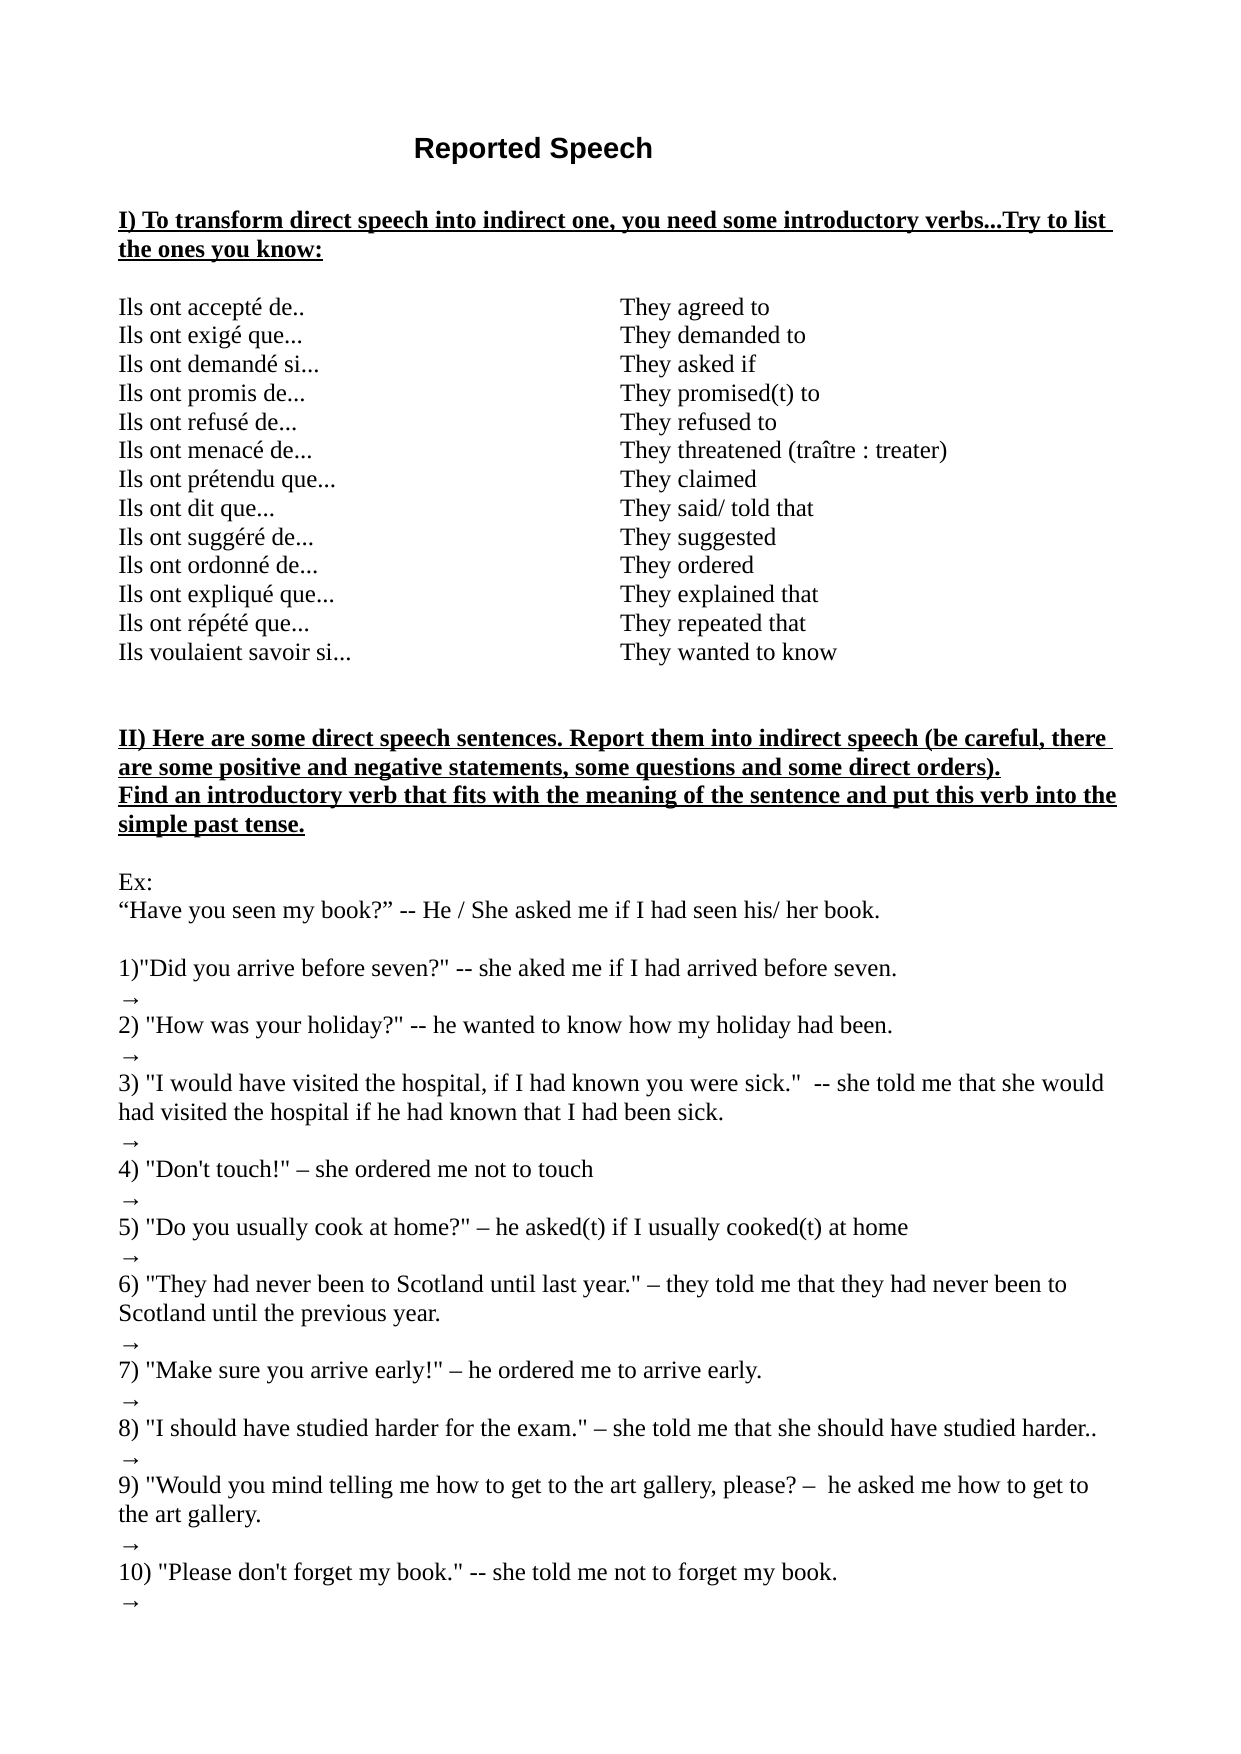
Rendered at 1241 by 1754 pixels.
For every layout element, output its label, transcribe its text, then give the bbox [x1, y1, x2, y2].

table_cell Ils ont menacé de... [118, 435, 620, 464]
text Find an introductory verb that fits with the meaning of the sentence and put this verb into the simple past tense. [118, 780, 1122, 838]
text → [118, 1384, 1122, 1413]
text 9) "Would you mind telling me how to get to the art gallery, please? – he asked me how to get to the art gallery. [118, 1470, 1122, 1528]
text → [118, 1240, 1122, 1269]
table_cell They threatened (traître : treater) [620, 435, 1122, 464]
table_cell They promised(t) to [620, 378, 1122, 407]
table_cell Ils ont promis de... [118, 378, 620, 407]
text 10) "Please don't forget my book." -- she told me not to forget my book. [118, 1557, 1122, 1585]
text II) Here are some direct speech sentences. Report them into indirect speech (be careful, there are some positive and negative statements, some questions and some direct orders). [118, 723, 1122, 780]
text 6) "They had never been to Scotland until last year." – they told me that they had never been to Scotland until the previous year. [118, 1269, 1122, 1327]
text 3) "I would have visited the hospital, if I had known you were sick." -- she told me that she would had visited the hospital if he had known that I had been sick. [118, 1068, 1122, 1125]
text 8) "I should have studied harder for the exam." – she told me that she should have studied harder.. [118, 1413, 1122, 1442]
table_cell Ils ont demandé si... [118, 349, 620, 378]
table_cell They suggested [620, 522, 1122, 550]
text 7) "Make sure you arrive early!" – he ordered me to arrive early. [118, 1355, 1122, 1384]
text “Have you seen my book?” -- He / She asked me if I had seen his/ her book. [118, 895, 1122, 924]
table_header Ils ont accepté de.. [118, 292, 620, 320]
text 1)"Did you arrive before seven?" -- she aked me if I had arrived before seven. [118, 953, 1122, 982]
table_cell Ils ont exigé que... [118, 320, 620, 349]
table_cell They asked if [620, 349, 1122, 378]
table_cell They wanted to know [620, 637, 1122, 665]
text → [118, 1125, 1122, 1154]
table_cell They refused to [620, 407, 1122, 435]
text Ex: [118, 867, 1122, 895]
text → [118, 1442, 1122, 1470]
table_cell Ils ont prétendu que... [118, 464, 620, 493]
text 4) "Don't touch!" – she ordered me not to touch [118, 1154, 1122, 1183]
text → [118, 1585, 1122, 1614]
text → [118, 1327, 1122, 1355]
text → [118, 1039, 1122, 1068]
table_cell Ils ont suggéré de... [118, 522, 620, 550]
text I) To transform direct speech into indirect one, you need some introductory verbs...Try to list the ones you know: [118, 205, 1122, 263]
table_cell Ils ont expliqué que... [118, 579, 620, 608]
table_cell They ordered [620, 550, 1122, 579]
text 5) "Do you usually cook at home?" – he asked(t) if I usually cooked(t) at home [118, 1212, 1122, 1240]
table_cell They said/ told that [620, 493, 1122, 522]
table_cell Ils ont répété que... [118, 608, 620, 637]
table_cell Ils ont ordonné de... [118, 550, 620, 579]
text → [118, 1528, 1122, 1557]
table_cell They repeated that [620, 608, 1122, 637]
table_cell They explained that [620, 579, 1122, 608]
table_cell They claimed [620, 464, 1122, 493]
subtitle Reported Speech [118, 131, 1122, 164]
table_cell Ils voulaient savoir si... [118, 637, 620, 665]
table_cell Ils ont refusé de... [118, 407, 620, 435]
table_cell Ils ont dit que... [118, 493, 620, 522]
text → [118, 1183, 1122, 1212]
text 2) "How was your holiday?" -- he wanted to know how my holiday had been. [118, 1010, 1122, 1039]
table_header They agreed to [620, 292, 1122, 320]
text → [118, 982, 1122, 1010]
table_cell They demanded to [620, 320, 1122, 349]
